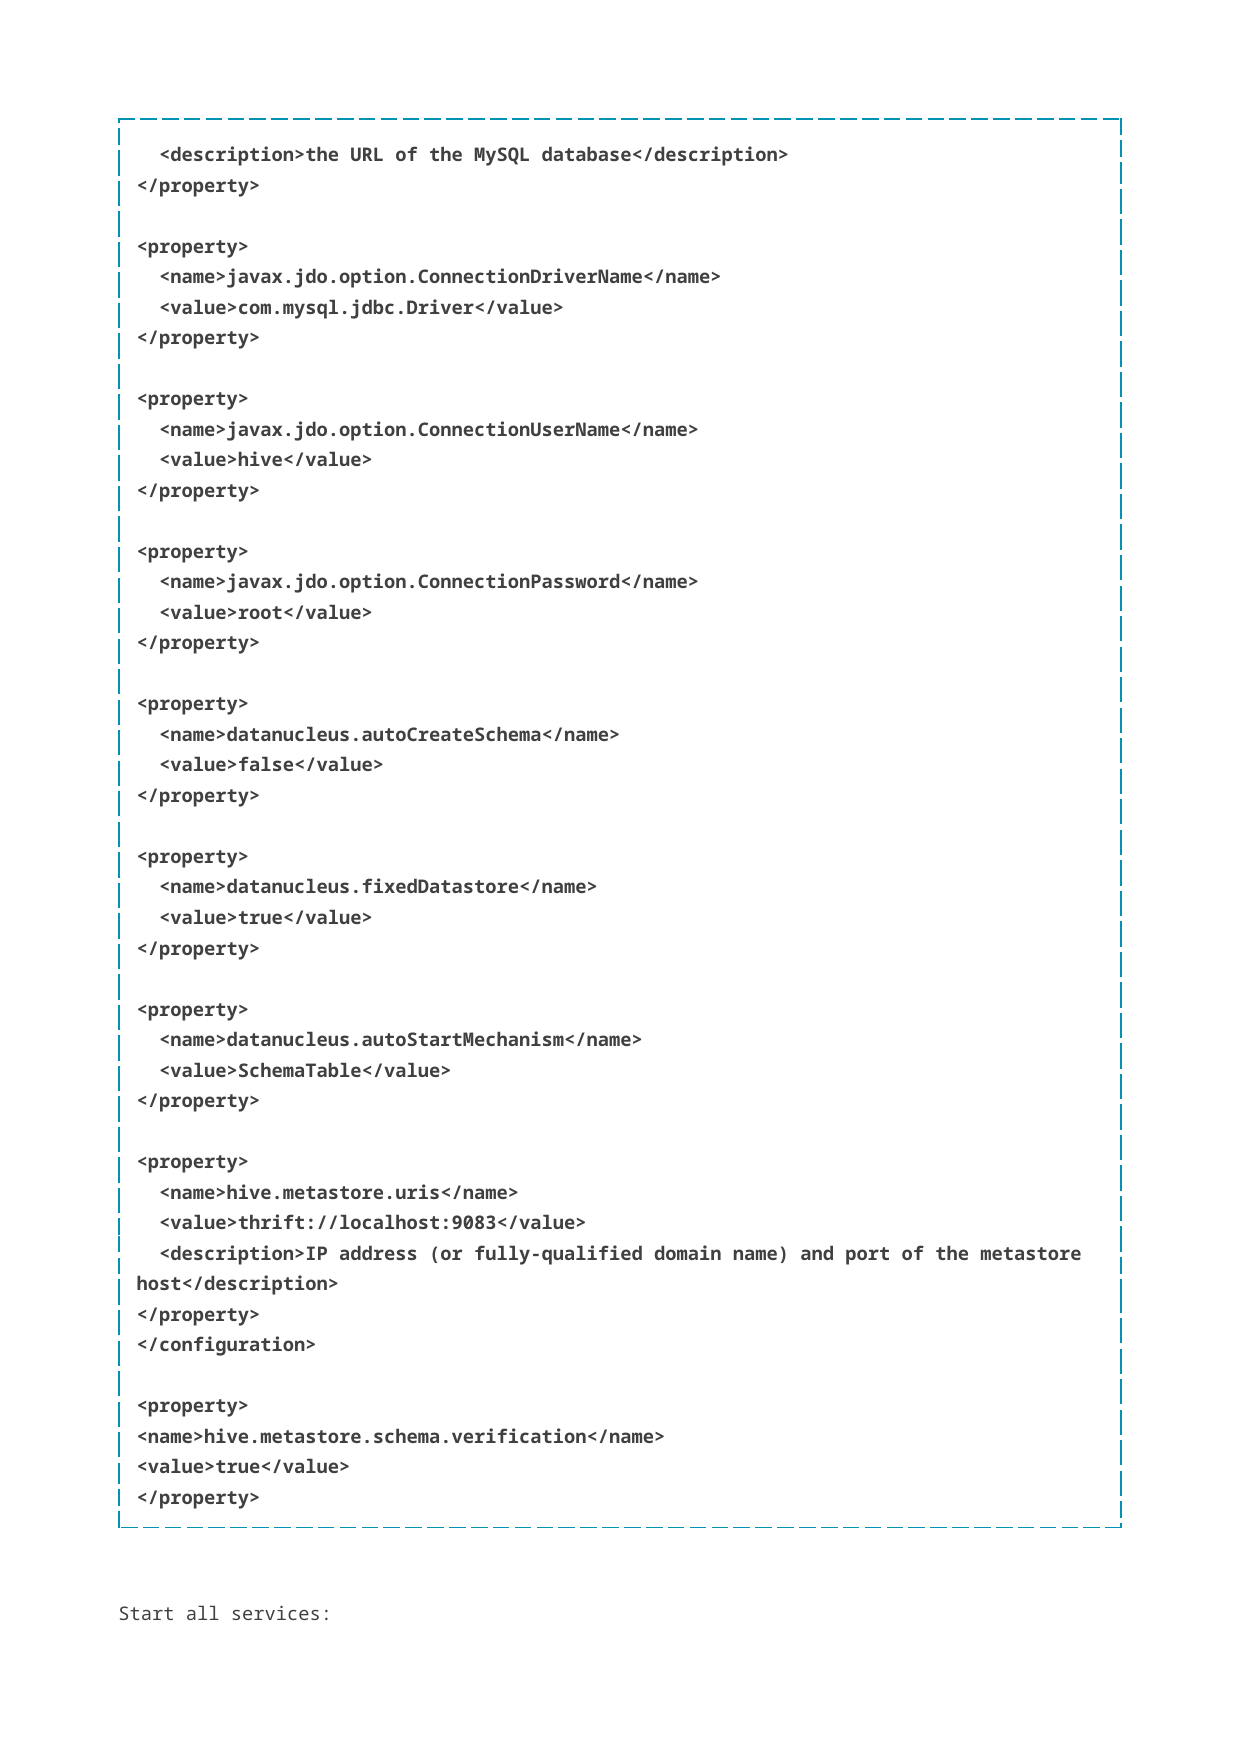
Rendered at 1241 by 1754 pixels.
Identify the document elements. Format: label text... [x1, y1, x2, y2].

text </property> [118, 759, 1122, 789]
text <name>javax.jdo.option.ConnectionPassword</name> [118, 545, 1122, 576]
text <name>datanucleus.autoStartMechanism</name> [118, 1003, 1122, 1034]
text <description>IP address (or fully-qualified domain name) and port of the metastore host</description> [118, 1217, 1122, 1278]
text <name>javax.jdo.option.ConnectionUserName</name> [118, 393, 1122, 423]
text <property> [118, 210, 1122, 240]
text </property> [118, 1278, 1121, 1308]
text </property> [118, 912, 1122, 942]
text </property> [118, 1461, 1122, 1528]
text <value>true</value> [118, 1431, 1122, 1461]
text <name>datanucleus.fixedDatastore</name> [118, 851, 1122, 881]
text <value>thrift://localhost:9083</value> [118, 1186, 1122, 1217]
text <property> [118, 820, 1122, 851]
text <description>the URL of the MySQL database</description> [118, 118, 1122, 149]
text <value>true</value> [118, 881, 1122, 912]
text <name>hive.metastore.schema.verification</name> [118, 1400, 1122, 1431]
text <value>root</value> [118, 576, 1122, 606]
text </property> [118, 301, 1122, 332]
text <value>hive</value> [118, 423, 1122, 454]
text </configuration> [118, 1308, 1122, 1339]
text <property> [118, 1125, 1122, 1156]
text </property> [118, 149, 1122, 179]
text <value>false</value> [118, 728, 1122, 759]
text </property> [118, 1064, 1122, 1095]
text <value>SchemaTable</value> [118, 1034, 1122, 1064]
text <value>com.mysql.jdbc.Driver</value> [118, 271, 1122, 301]
text <property> [118, 1369, 1122, 1400]
text <name>hive.metastore.uris</name> [118, 1156, 1122, 1186]
text </property> [118, 454, 1122, 484]
text </property> [118, 606, 1122, 637]
text <property> [118, 667, 1122, 698]
text Start all services: [118, 1600, 1122, 1626]
text <name>datanucleus.autoCreateSchema</name> [118, 698, 1122, 728]
text <property> [118, 515, 1122, 545]
text <property> [118, 362, 1122, 393]
text <property> [118, 973, 1122, 1003]
text <name>javax.jdo.option.ConnectionDriverName</name> [118, 240, 1122, 271]
